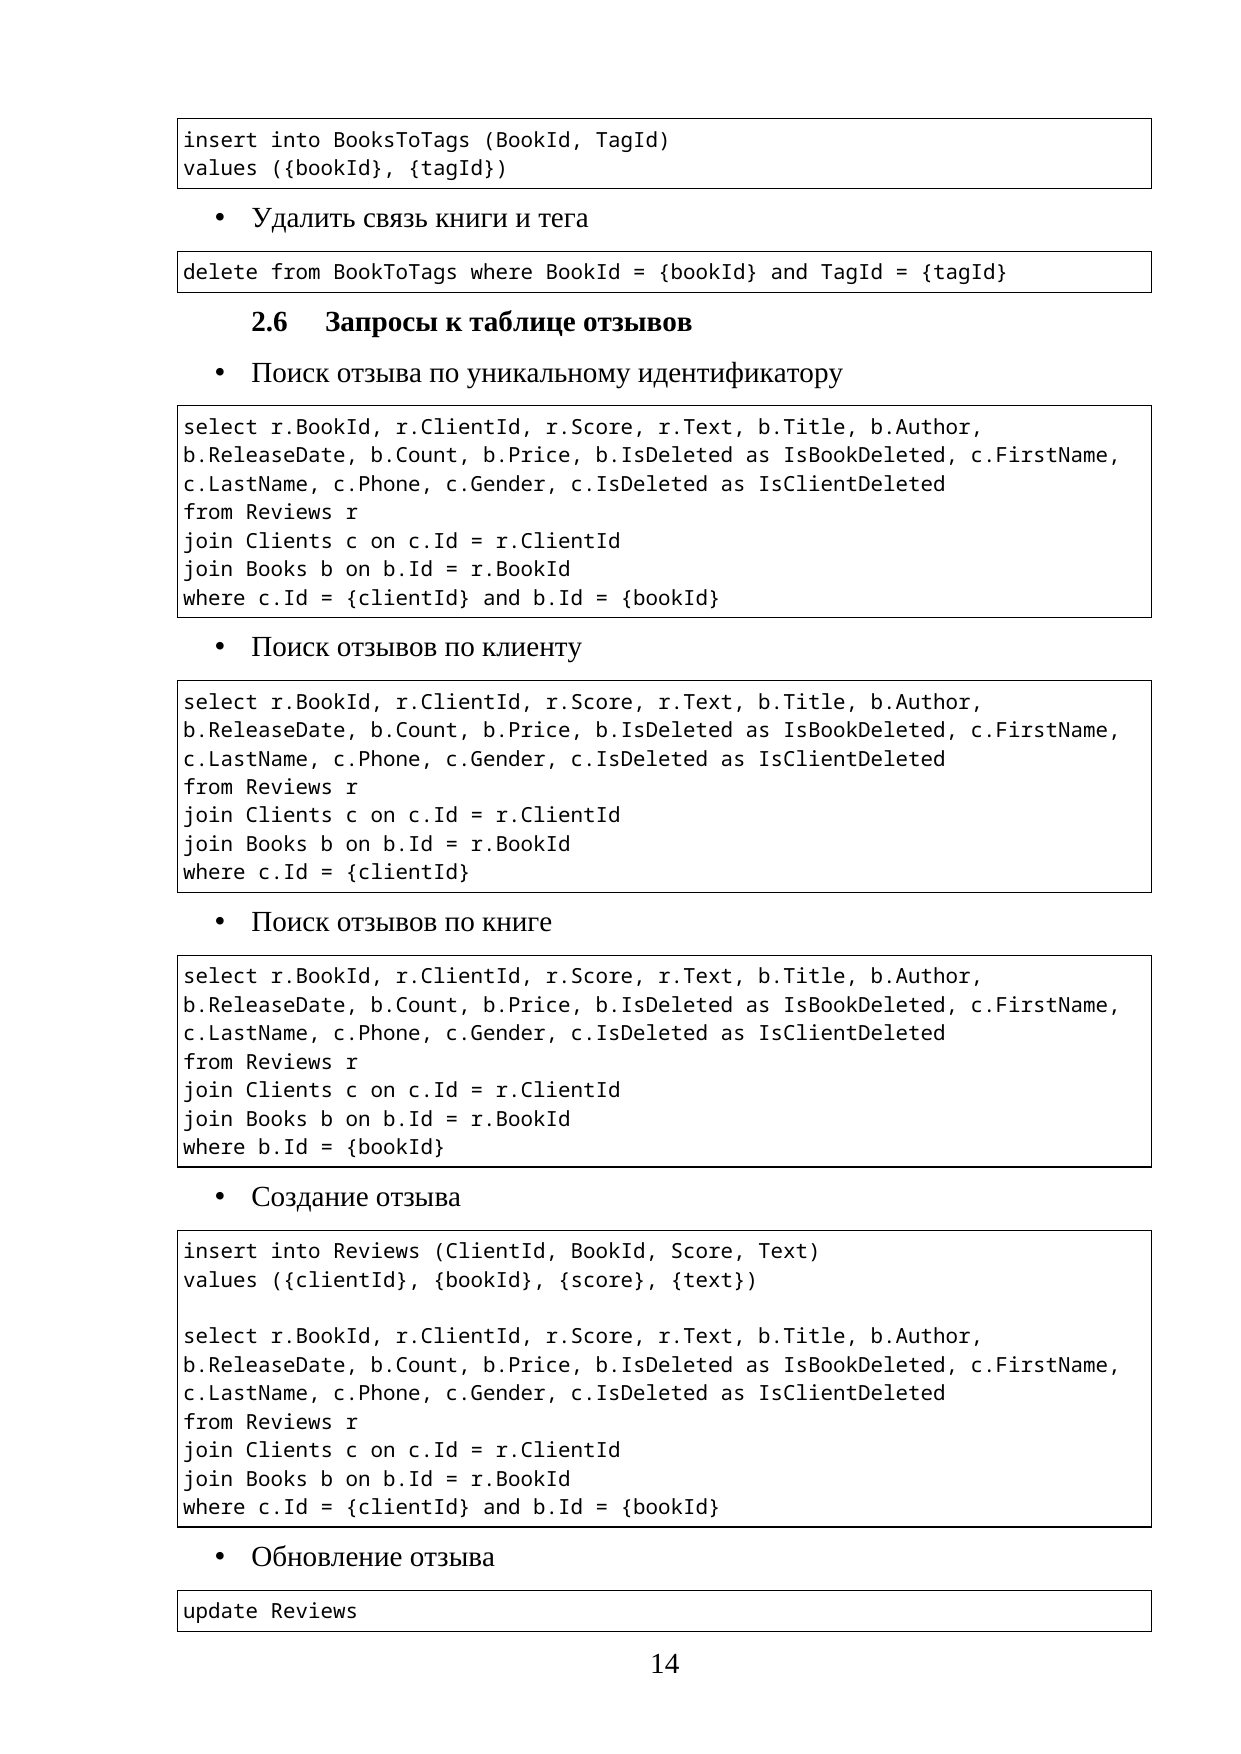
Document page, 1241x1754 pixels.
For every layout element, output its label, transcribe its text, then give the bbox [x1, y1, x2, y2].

table_header insert into BooksToTags (BookId, TagId) values ({bookId}, {tagId}) [178, 119, 1151, 187]
table_header select r.BookId, r.ClientId, r.Score, r.Text, b.Title, b.Author, b.ReleaseDate, b.Count, b.Price, b.IsDeleted as IsBookDeleted, c.FirstName, c.LastName, c.Phone, c.Gender, c.IsDeleted as IsClientDeleted from Reviews r join Clients c on c.Id = r.ClientId join Books b on b.Id = r.BookId where b.Id = {bookId} [178, 956, 1151, 1166]
list Поиск отзыва по уникальному идентификатору [215, 355, 1152, 388]
table_header update Reviews [178, 1591, 1151, 1631]
list Поиск отзывов по клиенту [215, 629, 1152, 663]
list Создание отзыва [215, 1179, 1152, 1213]
table_header insert into Reviews (ClientId, BookId, Score, Text) values ({clientId}, {bookId}, {score}, {text}) select r.BookId, r.ClientId, r.Score, r.Text, b.Title, b.Author, b.ReleaseDate, b.Count, b.Price, b.IsDeleted as IsBookDeleted, c.FirstName, c.LastName, c.Phone, c.Gender, c.IsDeleted as IsClientDeleted from Reviews r join Clients c on c.Id = r.ClientId join Books b on b.Id = r.BookId where c.Id = {clientId} and b.Id = {bookId} [178, 1231, 1151, 1526]
list Обновление отзыва [215, 1539, 1152, 1573]
list Удалить связь книги и тега [215, 200, 1152, 234]
table_header select r.BookId, r.ClientId, r.Score, r.Text, b.Title, b.Author, b.ReleaseDate, b.Count, b.Price, b.IsDeleted as IsBookDeleted, c.FirstName, c.LastName, c.Phone, c.Gender, c.IsDeleted as IsClientDeleted from Reviews r join Clients c on c.Id = r.ClientId join Books b on b.Id = r.BookId where c.Id = {clientId} [178, 681, 1151, 892]
table_header delete from BookToTags where BookId = {bookId} and TagId = {tagId} [178, 252, 1151, 292]
table_header select r.BookId, r.ClientId, r.Score, r.Text, b.Title, b.Author, b.ReleaseDate, b.Count, b.Price, b.IsDeleted as IsBookDeleted, c.FirstName, c.LastName, c.Phone, c.Gender, c.IsDeleted as IsClientDeleted from Reviews r join Clients c on c.Id = r.ClientId join Books b on b.Id = r.BookId where c.Id = {clientId} and b.Id = {bookId} [178, 406, 1151, 617]
subtitle Запросы к таблице отзывов [251, 304, 1152, 338]
list Поиск отзывов по книге [215, 904, 1152, 938]
